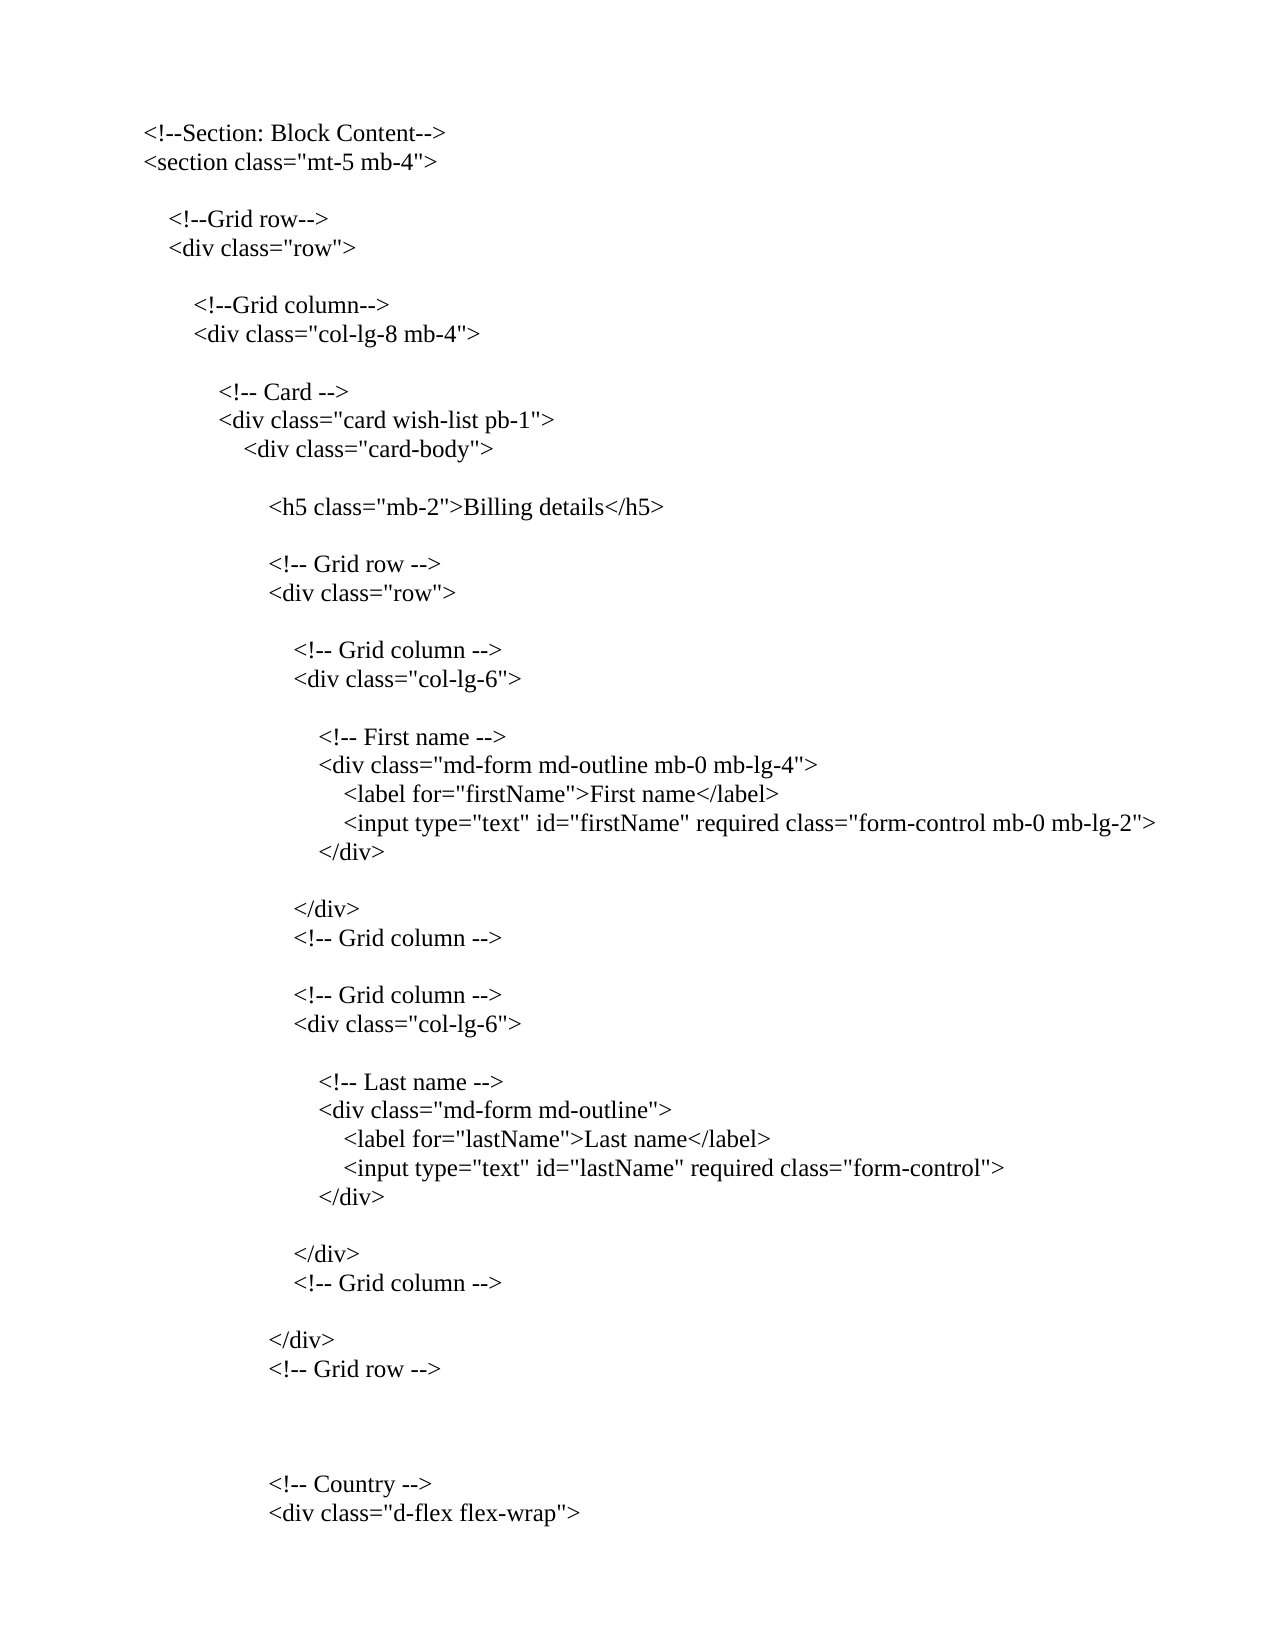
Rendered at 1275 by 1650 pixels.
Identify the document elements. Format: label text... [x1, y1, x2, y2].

text <div class="d-flex flex-wrap"> [118, 1498, 1157, 1527]
text <div class="card-body"> [118, 434, 1157, 463]
text <section class="mt-5 mb-4"> [118, 147, 1157, 176]
text <!-- Grid row --> [118, 1354, 1157, 1383]
text </div> [118, 837, 1157, 866]
text <!-- First name --> [118, 722, 1157, 751]
text </div> [118, 894, 1157, 923]
text </div> [118, 1239, 1157, 1268]
text <!--Grid row--> [118, 204, 1157, 233]
text <div class="col-lg-6"> [118, 1009, 1157, 1038]
text <div class="md-form md-outline mb-0 mb-lg-4"> [118, 751, 1157, 779]
text <!-- Country --> [118, 1469, 1157, 1498]
text </div> [118, 1182, 1157, 1211]
text <label for="firstName">First name</label> [118, 779, 1157, 808]
text <!-- Last name --> [118, 1067, 1157, 1096]
text <!-- Grid column --> [118, 1268, 1157, 1297]
text <!-- Grid column --> [118, 636, 1157, 664]
text <div class="row"> [118, 578, 1157, 607]
text <div class="card wish-list pb-1"> [118, 406, 1157, 434]
text <!-- Grid column --> [118, 981, 1157, 1009]
text <h5 class="mb-2">Billing details</h5> [118, 492, 1157, 521]
text <input type="text" id="lastName" required class="form-control"> [118, 1153, 1157, 1182]
text <label for="lastName">Last name</label> [118, 1124, 1157, 1153]
text <div class="md-form md-outline"> [118, 1096, 1157, 1124]
text <div class="col-lg-8 mb-4"> [118, 319, 1157, 348]
text <!-- Grid column --> [118, 923, 1157, 952]
text <!-- Grid row --> [118, 549, 1157, 578]
text <!--Section: Block Content--> [118, 118, 1157, 147]
text <!-- Card --> [118, 377, 1157, 406]
text <div class="col-lg-6"> [118, 664, 1157, 693]
text </div> [118, 1326, 1157, 1354]
text <input type="text" id="firstName" required class="form-control mb-0 mb-lg-2"> [118, 808, 1157, 837]
text <div class="row"> [118, 233, 1157, 262]
text <!--Grid column--> [118, 291, 1157, 319]
